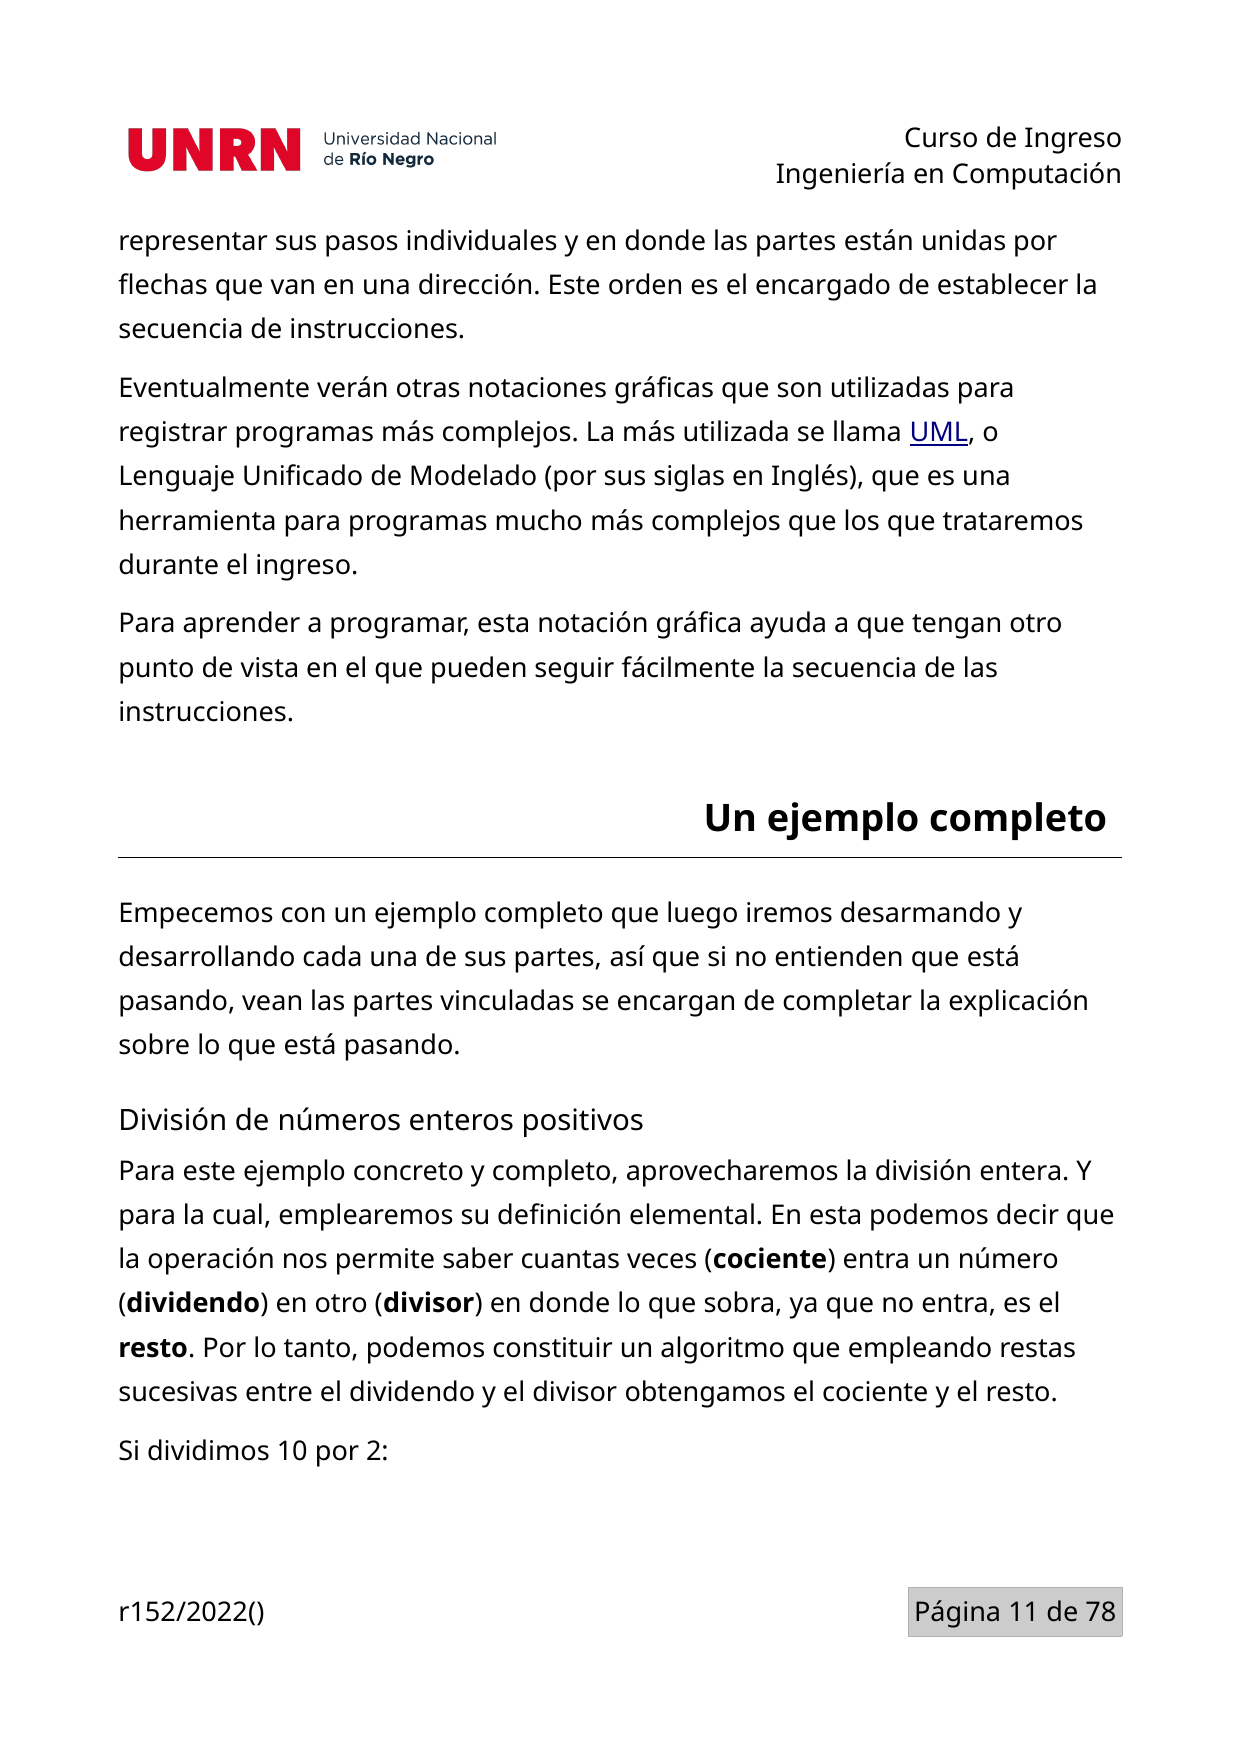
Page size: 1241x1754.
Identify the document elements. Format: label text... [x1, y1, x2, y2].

text Eventualmente verán otras notaciones gráficas que son utilizadas para registrar programas más complejos. La más utilizada se llama UML, o Lenguaje Unificado de Modelado (por sus siglas en Inglés), que es una herramienta para programas mucho más complejos que los que trataremos durante el ingreso. [118, 368, 1122, 582]
text Si dividimos 10 por 2: [118, 1431, 1122, 1468]
picture [118, 118, 505, 180]
text representar sus pasos individuales y en donde las partes están unidas por flechas que van en una dirección. Este orden es el encargado de establecer la secuencia de instrucciones. [118, 221, 1122, 347]
subtitle División de números enteros positivos [118, 1099, 1122, 1139]
text Empecemos con un ejemplo completo que luego iremos desarmando y desarrollando cada una de sus partes, así que si no entienden que está pasando, vean las partes vinculadas se encargan de completar la explicación sobre lo que está pasando. [118, 893, 1122, 1062]
text Para aprender a programar, esta notación gráfica ayuda a que tengan otro punto de vista en el que pueden seguir fácilmente la secuencia de las instrucciones. [118, 604, 1122, 729]
text Para este ejemplo concreto y completo, aprovecharemos la división entera. Y para la cual, emplearemos su definición elemental. En esta podemos decir que la operación nos permite saber cuantas veces (cociente) entra un número (dividendo) en otro (divisor) en donde lo que sobra, ya que no entra, es el resto. Por lo tanto, podemos constituir un algoritmo que empleando restas sucesivas entre el dividendo y el divisor obtengamos el cociente y el resto. [118, 1151, 1122, 1409]
subtitle Un ejemplo completo [118, 776, 1122, 857]
